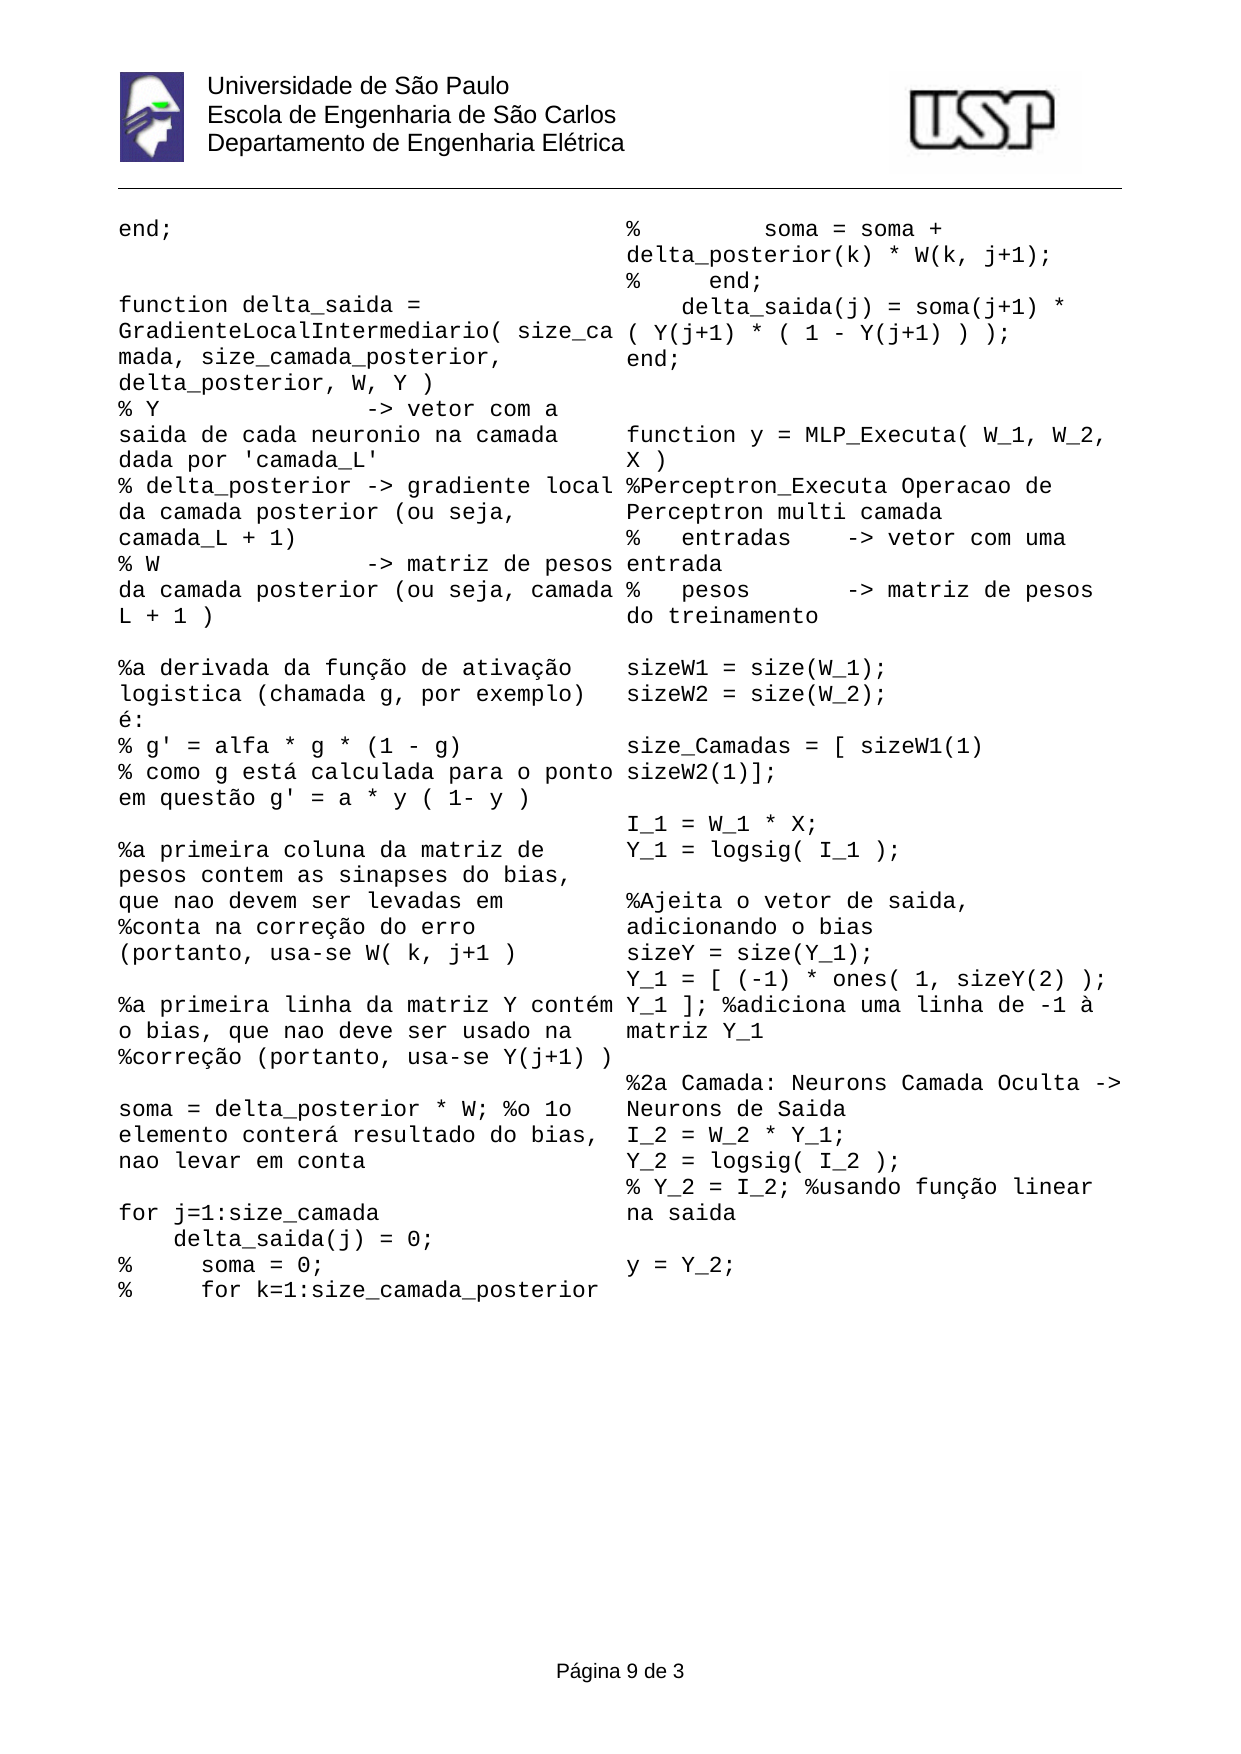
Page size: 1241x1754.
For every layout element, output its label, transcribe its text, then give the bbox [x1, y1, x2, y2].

text delta_saida(j) = soma(j+1) * ( Y(j+1) * ( 1 - Y(j+1) ) ); [626, 296, 1122, 347]
text % W -> matriz de pesos da camada posterior (ou seja, camada L + 1 ) [118, 553, 614, 630]
text %correção (portanto, usa-se Y(j+1) ) [118, 1045, 614, 1071]
text sizeY = size(Y_1); [626, 942, 1122, 968]
text %Ajeita o vetor de saida, adicionando o bias [626, 890, 1122, 942]
text for j=1:size_camada [118, 1201, 614, 1227]
text % Y -> vetor com a saida de cada neuronio na camada dada por 'camada_L' [118, 397, 614, 475]
text I_1 = W_1 * X; [626, 812, 1122, 838]
text end; [626, 347, 1122, 373]
picture [119, 72, 184, 162]
text %a derivada da função de ativação logistica (chamada g, por exemplo) é: [118, 656, 614, 734]
text % pesos -> matriz de pesos do treinamento [626, 578, 1122, 630]
text sizeW2 = size(W_2); [626, 682, 1122, 708]
text % entradas -> vetor com uma entrada [626, 527, 1122, 578]
text % como g está calculada para o ponto em questão g' = a * y ( 1- y ) [118, 760, 614, 812]
text I_2 = W_2 * Y_1; [626, 1123, 1122, 1149]
text % Y_2 = I_2; %usando função linear na saida [626, 1175, 1122, 1227]
text size_Camadas = [ sizeW1(1) sizeW2(1)]; [626, 734, 1122, 786]
text % end; [626, 269, 1122, 296]
text % soma = 0; [118, 1253, 614, 1279]
text function delta_saida = GradienteLocalIntermediario( size_camada, size_camada_posterior, delta_posterior, W, Y ) [118, 293, 614, 397]
text %a primeira coluna da matriz de pesos contem as sinapses do bias, que nao devem ser levadas em [118, 838, 614, 916]
text Y_2 = logsig( I_2 ); [626, 1149, 1122, 1175]
text %Perceptron_Executa Operacao de Perceptron multi camada [626, 475, 1122, 527]
text soma = delta_posterior * W; %o 1o elemento conterá resultado do bias, nao levar em conta [118, 1097, 614, 1175]
text sizeW1 = size(W_1); [626, 656, 1122, 682]
text function y = MLP_Executa( W_1, W_2, X ) [626, 423, 1122, 475]
text % for k=1:size_camada_posterior [118, 1279, 614, 1305]
text % g' = alfa * g * (1 - g) [118, 734, 614, 760]
text Y_1 = logsig( I_1 ); [626, 838, 1122, 864]
picture [888, 71, 1082, 175]
text end; [118, 218, 614, 244]
text %conta na correção do erro (portanto, usa-se W( k, j+1 ) [118, 916, 614, 968]
text y = Y_2; [626, 1253, 1122, 1279]
text % soma = soma + delta_posterior(k) * W(k, j+1); [626, 218, 1122, 269]
text %2a Camada: Neurons Camada Oculta -> Neurons de Saida [626, 1071, 1122, 1123]
text delta_saida(j) = 0; [118, 1227, 614, 1253]
text Y_1 = [ (-1) * ones( 1, sizeY(2) ); Y_1 ]; %adiciona uma linha de -1 à matriz Y_1 [626, 968, 1122, 1045]
text % delta_posterior -> gradiente local da camada posterior (ou seja, camada_L + 1) [118, 475, 614, 553]
text %a primeira linha da matriz Y contém o bias, que nao deve ser usado na [118, 993, 614, 1045]
